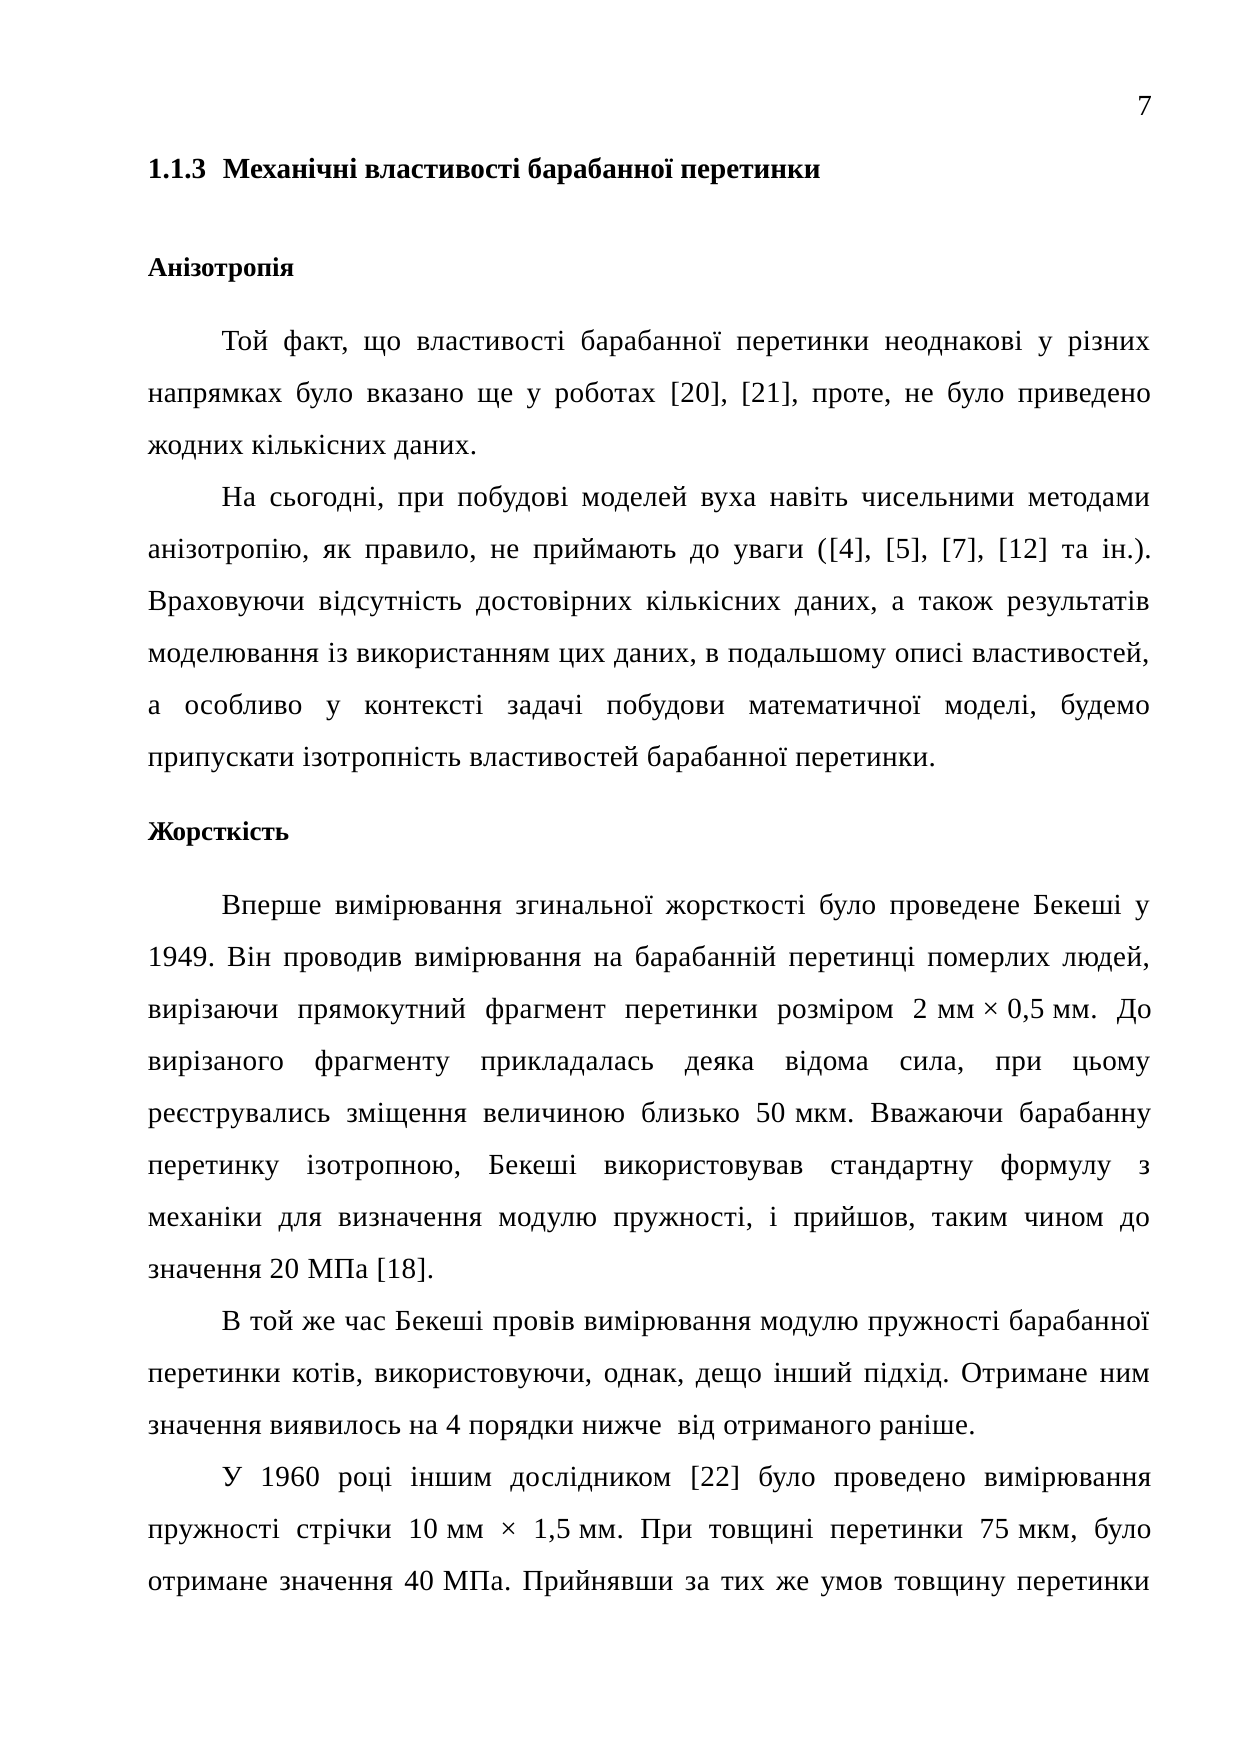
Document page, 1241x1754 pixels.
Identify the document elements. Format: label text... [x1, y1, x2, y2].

text Той факт, що властивості барабанної перетинки неоднакові у різних напрямках було вказано ще у роботах [20], [21], проте, не було приведено жодних кількісних даних. [148, 323, 1152, 460]
text На сьогодні, при побудові моделей вуха навіть чисельними методами анізотропію, як правило, не приймають до уваги ([4], [5], [7], [12] та ін.). Враховуючи відсутність достовірних кількісних даних, а також результатів моделювання із використанням цих даних, в подальшому описі властивостей, а особливо у контексті задачі побудови математичної моделі, будемо припускати ізотропність властивостей барабанної перетинки. [148, 479, 1152, 772]
text У 1960 році іншим дослідником [22] було проведено вимірювання пружності стрічки 10 мм × 1,5 мм. При товщині перетинки 75 мкм, було отримане значення 40 МПа. Прийнявши за тих же умов товщину перетинки [148, 1459, 1152, 1596]
subtitle Механічні властивості барабанної перетинки [148, 152, 1152, 185]
text В той же час Бекеші провів вимірювання модулю пружності барабанної перетинки котів, використовуючи, однак, дещо інший підхід. Отримане ним значення виявилось на 4 порядки нижче від отриманого раніше. [148, 1303, 1152, 1440]
subtitle Анізотропія [148, 251, 1152, 283]
text Вперше вимірювання згинальної жорсткості було проведене Бекеші у 1949. Він проводив вимірювання на барабанній перетинці померлих людей, вирізаючи прямокутний фрагмент перетинки розміром 2 мм × 0,5 мм. До вирізаного фрагменту прикладалась деяка відома сила, при цьому реєструвались зміщення величиною близько 50 мкм. Вважаючи барабанну перетинку ізотропною, Бекеші використовував стандартну формулу з механіки для визначення модулю пружності, і прийшов, таким чином до значення 20 МПа [18]. [148, 887, 1152, 1284]
subtitle Жорсткість [148, 816, 1152, 847]
